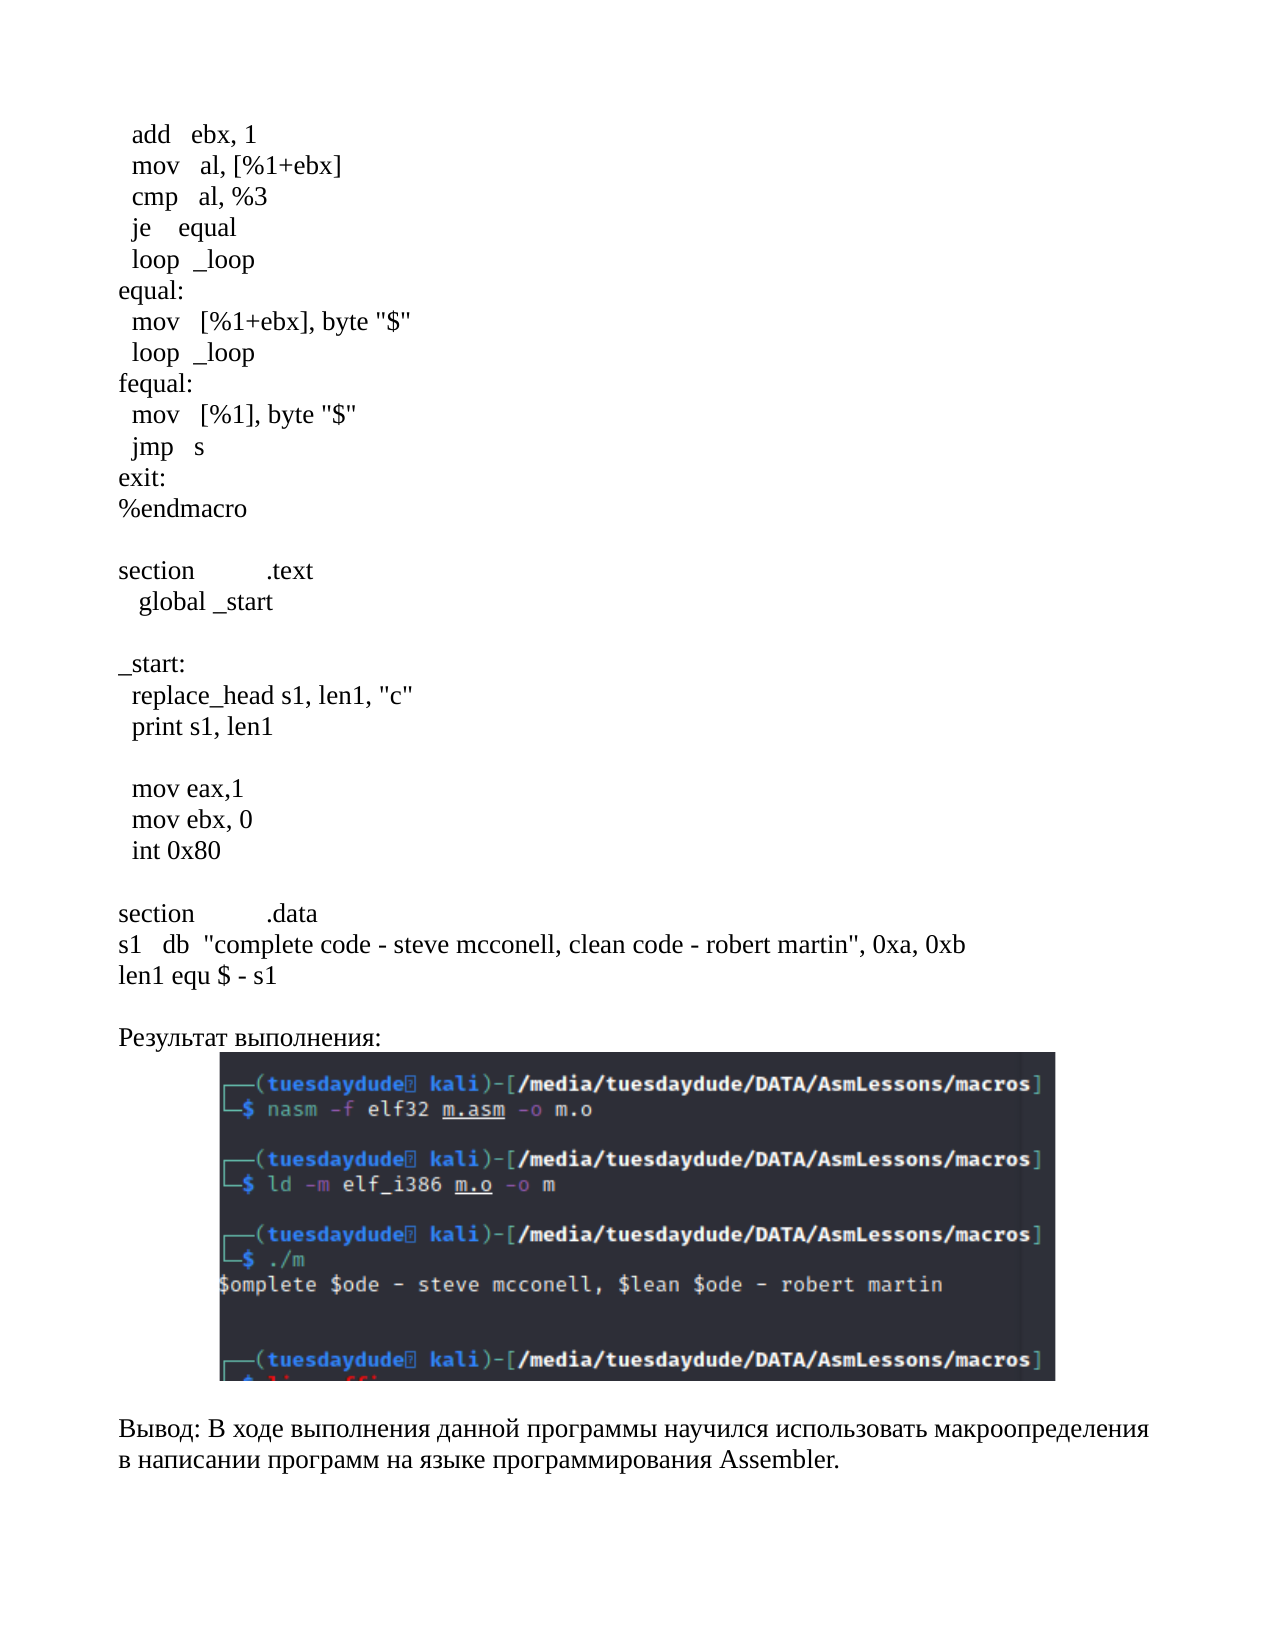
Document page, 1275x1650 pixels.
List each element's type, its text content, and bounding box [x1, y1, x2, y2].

text len1 equ $ - s1 [118, 959, 1157, 990]
text equal: [118, 274, 1157, 305]
text mov [%1+ebx], byte "$" [118, 305, 1157, 336]
text add ebx, 1 [118, 118, 1157, 149]
picture [219, 1052, 1056, 1381]
text loop _loop [118, 243, 1157, 274]
text Результат выполнения: [118, 1021, 1157, 1052]
text section .text [118, 554, 1157, 585]
text fequal: [118, 367, 1157, 398]
text replace_head s1, len1, "c" [118, 679, 1157, 710]
text jmp s [118, 429, 1157, 461]
text je equal [118, 212, 1157, 243]
text int 0x80 [118, 834, 1157, 866]
text mov al, [%1+ebx] [118, 149, 1157, 180]
text s1 db "complete code - steve mcconell, clean code - robert martin", 0xa, 0xb [118, 928, 1157, 959]
text %endmacro [118, 492, 1157, 523]
text в написании программ на языке программирования Assembler. [118, 1443, 1157, 1474]
text cmp al, %3 [118, 180, 1157, 212]
text mov ebx, 0 [118, 803, 1157, 834]
text loop _loop [118, 336, 1157, 367]
text print s1, len1 [118, 710, 1157, 741]
text global _start [118, 585, 1157, 616]
text mov [%1], byte "$" [118, 398, 1157, 429]
text _start: [118, 648, 1157, 679]
text mov eax,1 [118, 772, 1157, 803]
text exit: [118, 461, 1157, 492]
text Вывод: В ходе выполнения данной программы научился использовать макроопределения [118, 1412, 1157, 1443]
text section .data [118, 897, 1157, 928]
